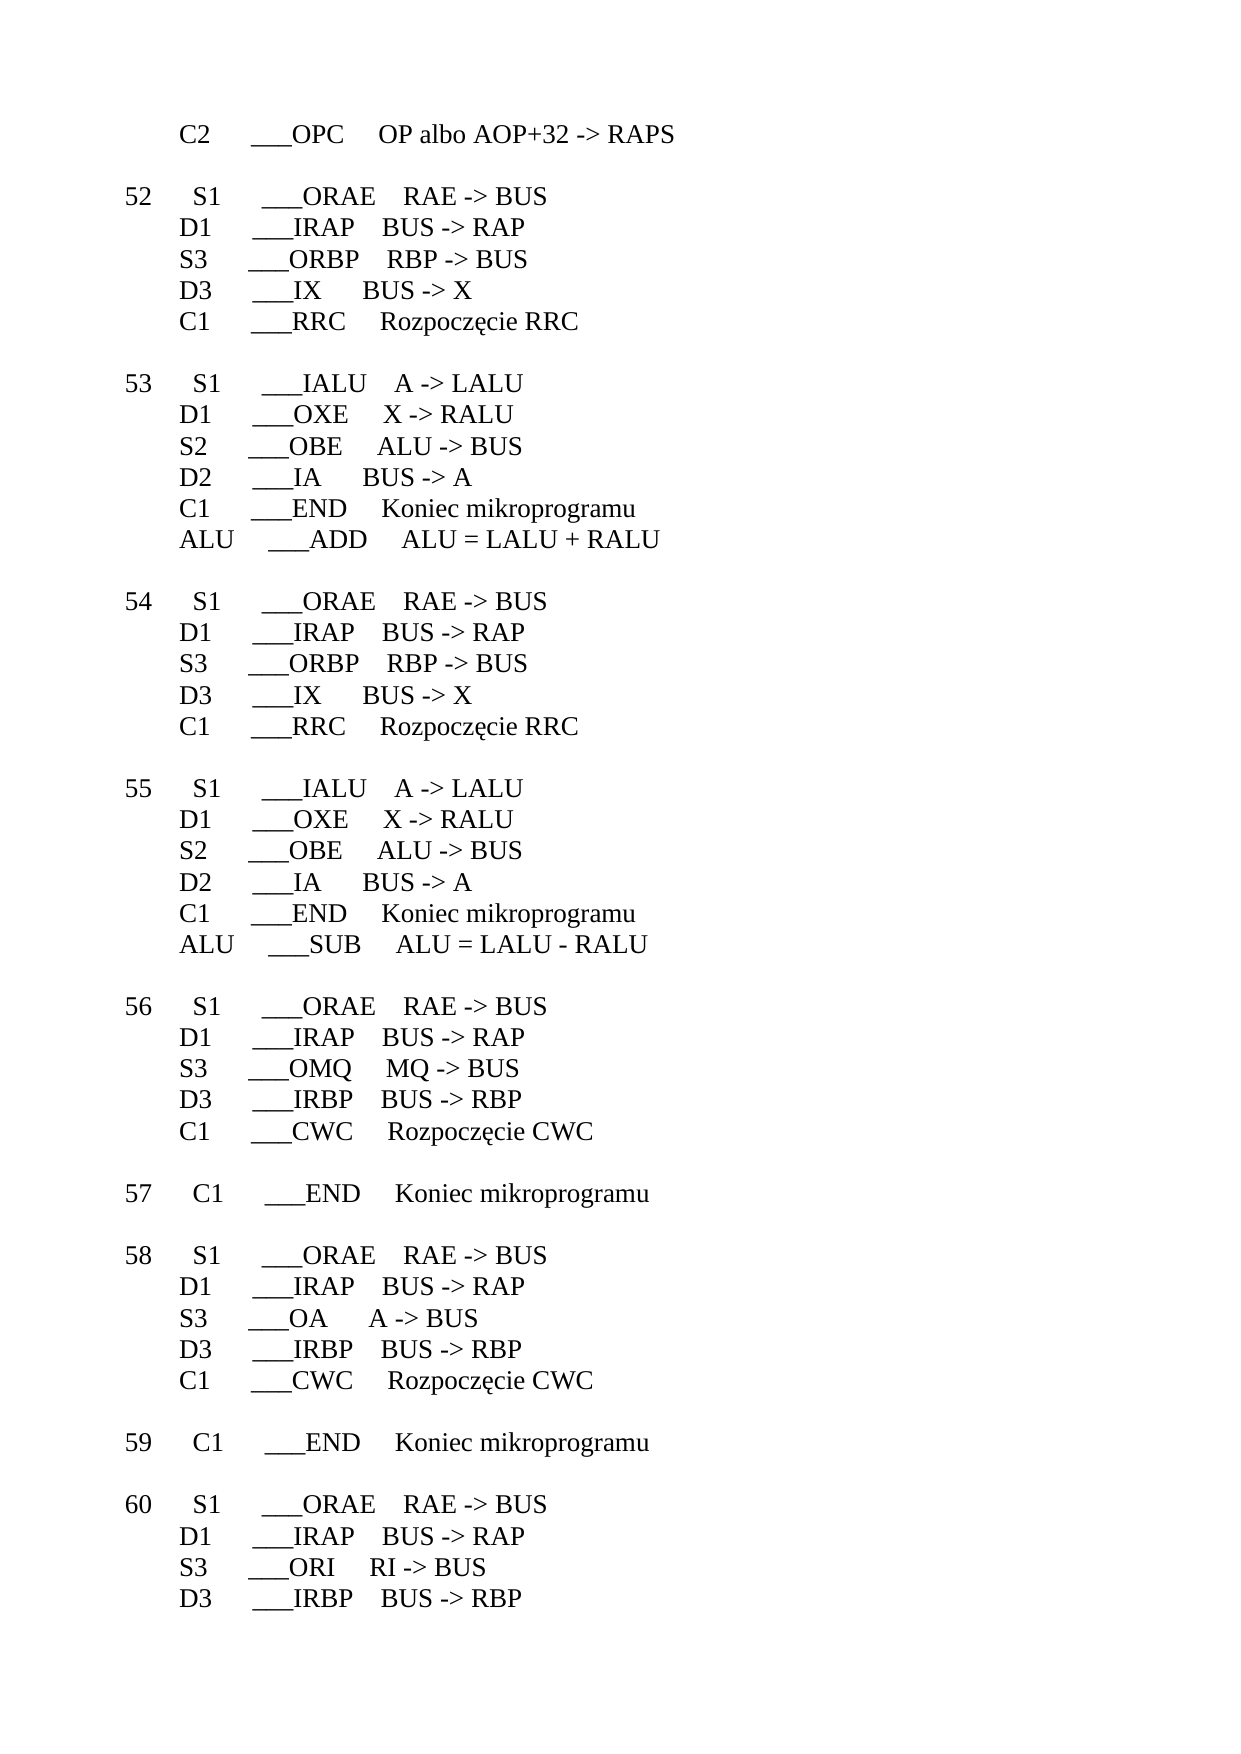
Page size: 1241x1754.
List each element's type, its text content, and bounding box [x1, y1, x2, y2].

text S3 ___ORBP RBP -> BUS [118, 243, 1122, 274]
text S2 ___OBE ALU -> BUS [118, 429, 1122, 461]
text D3 ___IRBP BUS -> RBP [118, 1084, 1122, 1115]
text S3 ___ORBP RBP -> BUS [118, 648, 1122, 679]
text D3 ___IX BUS -> X [118, 679, 1122, 710]
text C1 ___END Koniec mikroprogramu [118, 492, 1122, 523]
text 53 S1 ___IALU A -> LALU [118, 367, 1122, 398]
text D3 ___IRBP BUS -> RBP [118, 1333, 1122, 1364]
text S3 ___OA A -> BUS [118, 1302, 1122, 1333]
text 60 S1 ___ORAE RAE -> BUS [118, 1488, 1122, 1520]
text D3 ___IRBP BUS -> RBP [118, 1582, 1122, 1613]
text 54 S1 ___ORAE RAE -> BUS [118, 585, 1122, 616]
text D1 ___IRAP BUS -> RAP [118, 1021, 1122, 1052]
text D3 ___IX BUS -> X [118, 274, 1122, 305]
text C1 ___RRC Rozpoczęcie RRC [118, 305, 1122, 336]
text 55 S1 ___IALU A -> LALU [118, 772, 1122, 803]
text 59 C1 ___END Koniec mikroprogramu [118, 1426, 1122, 1457]
text C1 ___END Koniec mikroprogramu [118, 897, 1122, 928]
text D1 ___IRAP BUS -> RAP [118, 212, 1122, 243]
text C1 ___CWC Rozpoczęcie CWC [118, 1115, 1122, 1146]
text D1 ___IRAP BUS -> RAP [118, 1520, 1122, 1551]
text S2 ___OBE ALU -> BUS [118, 834, 1122, 866]
text 56 S1 ___ORAE RAE -> BUS [118, 990, 1122, 1021]
text D1 ___OXE X -> RALU [118, 398, 1122, 429]
text D1 ___IRAP BUS -> RAP [118, 1271, 1122, 1302]
text D1 ___IRAP BUS -> RAP [118, 616, 1122, 648]
text 58 S1 ___ORAE RAE -> BUS [118, 1239, 1122, 1271]
text 52 S1 ___ORAE RAE -> BUS [118, 180, 1122, 212]
text D1 ___OXE X -> RALU [118, 803, 1122, 834]
text 57 C1 ___END Koniec mikroprogramu [118, 1177, 1122, 1208]
text D2 ___IA BUS -> A [118, 866, 1122, 897]
text D2 ___IA BUS -> A [118, 461, 1122, 492]
text C1 ___RRC Rozpoczęcie RRC [118, 710, 1122, 741]
text S3 ___ORI RI -> BUS [118, 1551, 1122, 1582]
text ALU ___SUB ALU = LALU - RALU [118, 928, 1122, 959]
text ALU ___ADD ALU = LALU + RALU [118, 523, 1122, 554]
text C2 ___OPC OP albo AOP+32 -> RAPS [118, 118, 1122, 149]
text C1 ___CWC Rozpoczęcie CWC [118, 1364, 1122, 1395]
text S3 ___OMQ MQ -> BUS [118, 1052, 1122, 1084]
